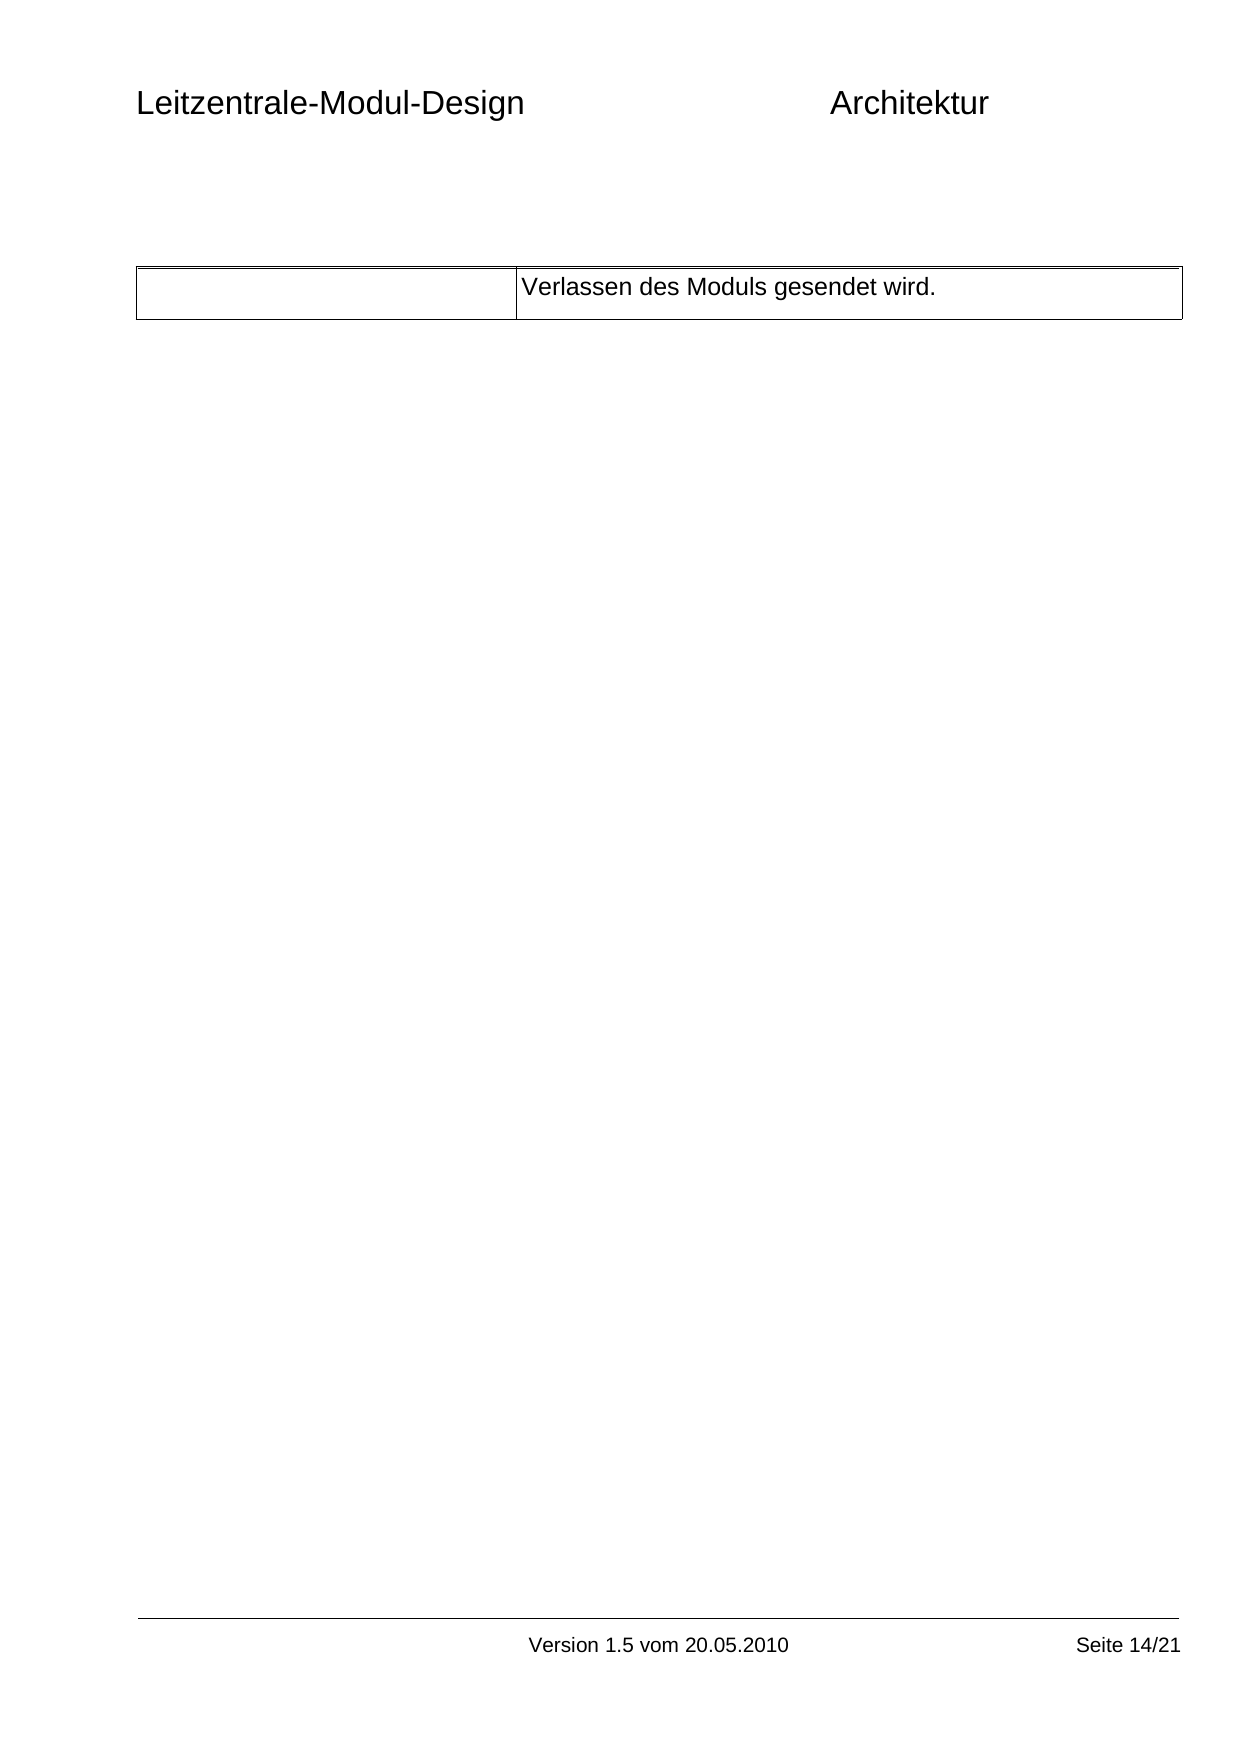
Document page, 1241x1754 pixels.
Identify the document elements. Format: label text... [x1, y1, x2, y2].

table_cell Verlassen des Moduls gesendet wird. [517, 267, 1182, 319]
table_cell [137, 289, 516, 319]
